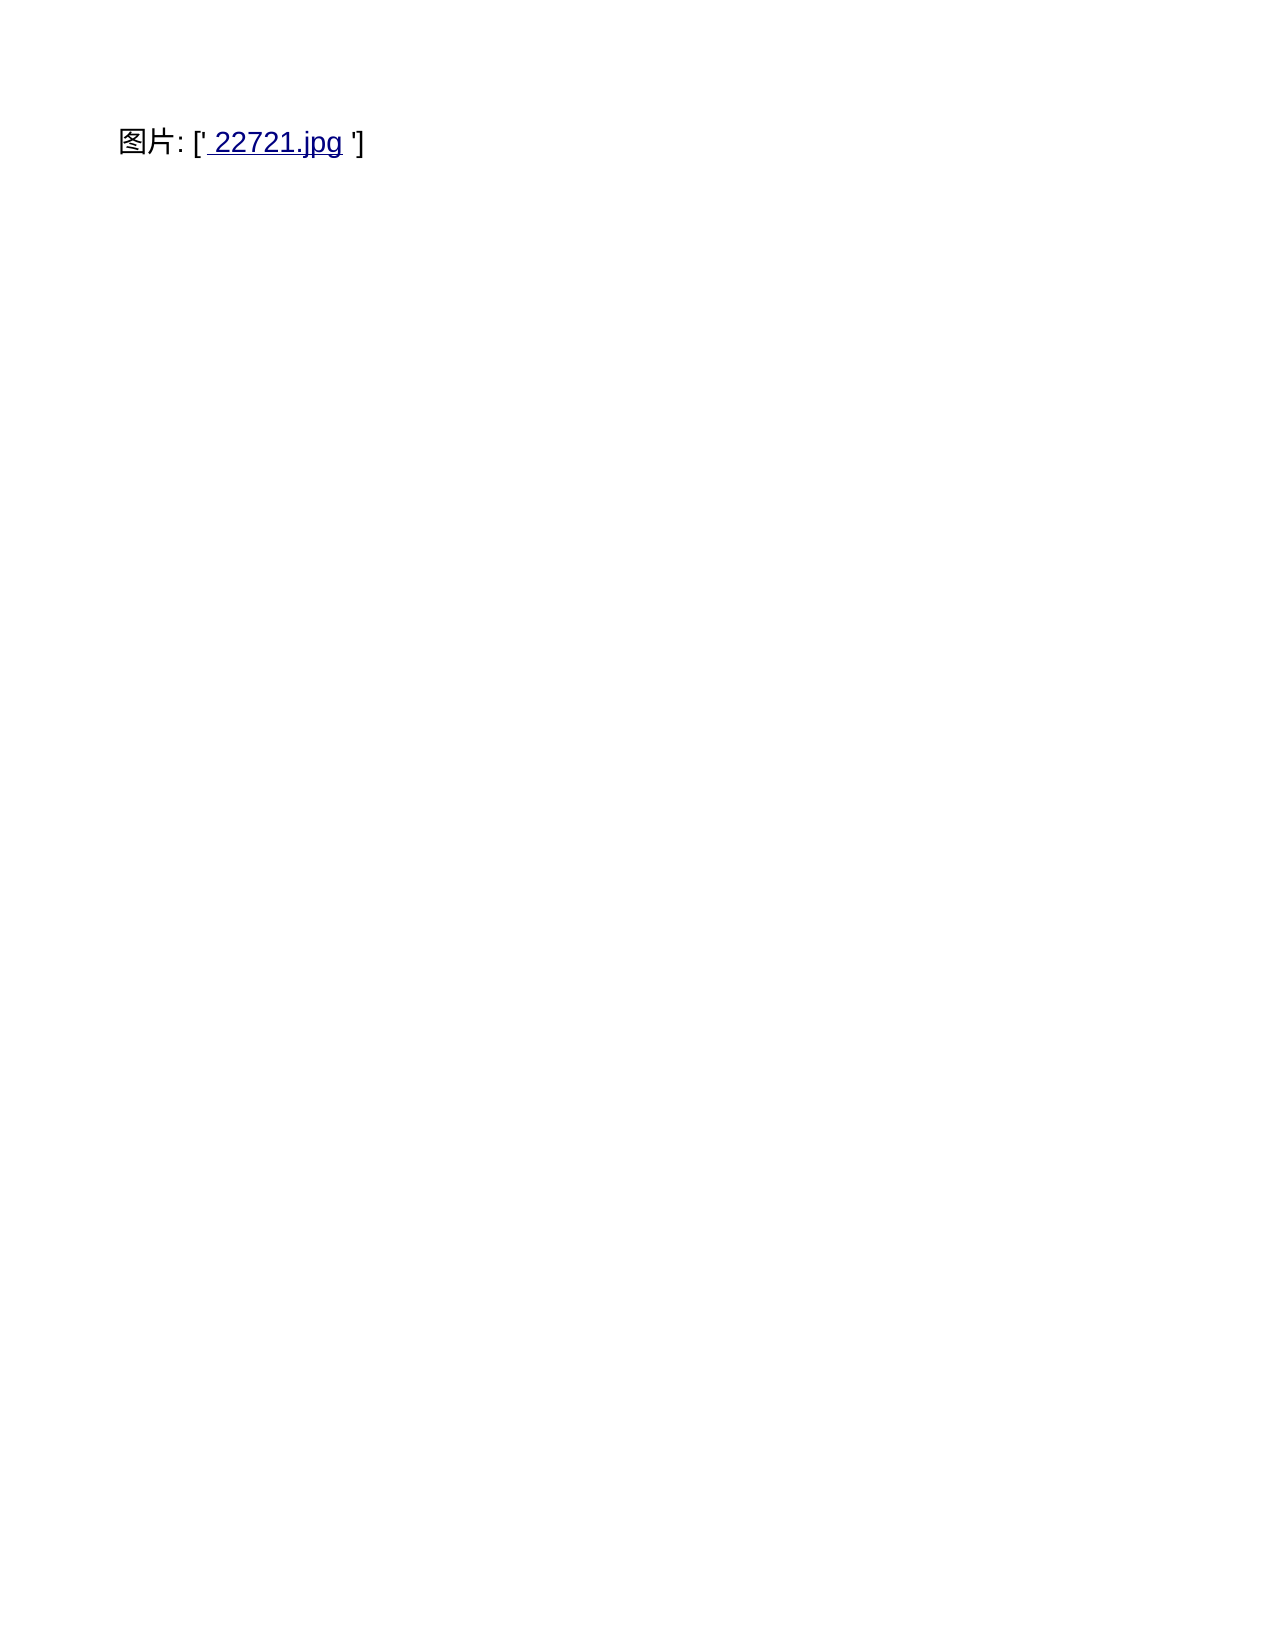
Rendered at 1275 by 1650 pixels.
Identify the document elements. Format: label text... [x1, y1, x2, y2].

text 图片: [' 22721.jpg '] [118, 118, 1157, 160]
